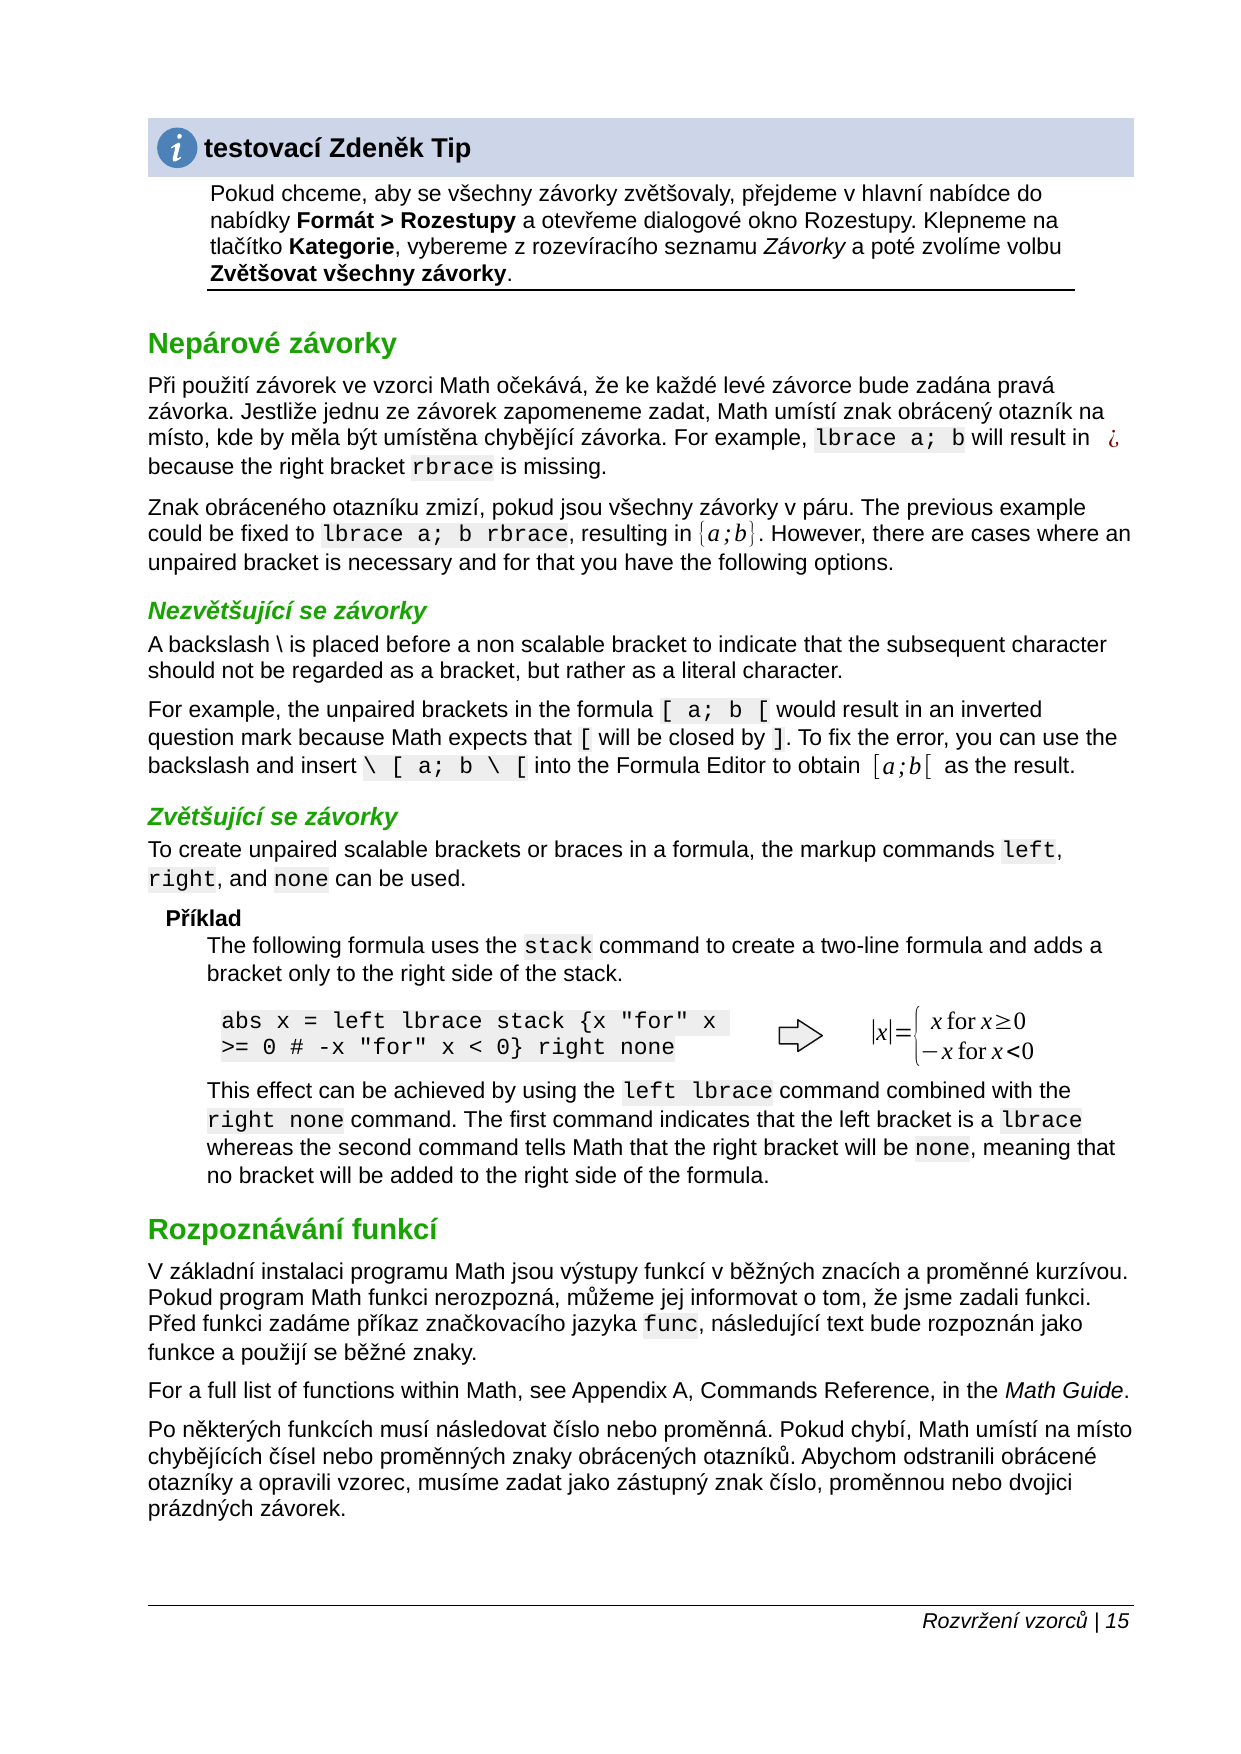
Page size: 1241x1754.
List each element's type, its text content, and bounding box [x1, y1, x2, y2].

text To create unpaired scalable brackets or braces in a formula, the markup commands left, right, and none can be used. [148, 836, 1134, 893]
text The following formula uses the stack command to create a two-line formula and adds a bracket only to the right side of the stack. [207, 932, 1134, 986]
text For a full list of functions within Math, see Appendix A, Commands Reference, in the Math Guide. [148, 1377, 1134, 1404]
text For example, the unpaired brackets in the formula [ a; b [ would result in an inverted question mark because Math expects that [ will be closed by ]. To fix the error, you can use the backslash and insert \ [ a; b \ [ into the Formula Editor to obtain as the result. [148, 696, 1134, 781]
table_header [833, 999, 1078, 1077]
text This effect can be achieved by using the left lbrace command combined with the right none command. The first command indicates that the left bracket is a lbrace whereas the second command tells Math that the right bracket will be none, meaning that no bracket will be added to the right side of the formula. [207, 1077, 1134, 1189]
subtitle Rozpoznávání funkcí [148, 1212, 1134, 1246]
table_header [762, 999, 833, 1077]
subtitle testovací Zdeněk Tip [148, 118, 1134, 177]
text V základní instalaci programu Math jsou výstupy funkcí v běžných znacích a proměnné kurzívou. Pokud program Math funkci nerozpozná, můžeme jej informovat o tom, že jsme zadali funkci. Před funkci zadáme příkaz značkovacího jazyka func, následující text bude rozpoznán jako funkce a použijí se běžné znaky. [148, 1258, 1134, 1365]
text Pokud chceme, aby se všechny závorky zvětšovaly, přejdeme v hlavní nabídce do nabídky Formát > Rozestupy a otevřeme dialogové okno Rozestupy. Klepneme na tlačítko Kategorie, vybereme z rozevíracího seznamu Závorky a poté zvolíme volbu Zvětšovat všechny závorky. [207, 177, 1075, 289]
subtitle Nepárové závorky [148, 326, 1134, 360]
text Při použití závorek ve vzorci Math očekává, že ke každé levé závorce bude zadána pravá závorka. Jestliže jednu ze závorek zapomeneme zadat, Math umístí znak obrácený otazník na místo, kde by měla být umístěna chybějící závorka. For example, lbrace a; b will result in because the right bracket rbrace is missing. [148, 372, 1134, 481]
text Příklad [165, 905, 1134, 932]
subtitle Zvětšující se závorky [148, 802, 1134, 830]
subtitle Nezvětšující se závorky [148, 596, 1134, 625]
text A backslash \ is placed before a non scalable bracket to indicate that the subsequent character should not be regarded as a bracket, but rather as a literal character. [148, 631, 1134, 683]
text Po některých funkcích musí následovat číslo nebo proměnná. Pokud chybí, Math umístí na místo chybějících čísel nebo proměnných znaky obrácených otazníků. Abychom odstranili obrácené otazníky a opravili vzorec, musíme zadat jako zástupný znak číslo, proměnnou nebo dvojici prázdných závorek. [148, 1416, 1134, 1522]
text Znak obráceného otazníku zmizí, pokud jsou všechny závorky v páru. The previous example could be fixed to lbrace a; b rbrace, resulting in . However, there are cases where an unpaired bracket is necessary and for that you have the following options. [148, 493, 1134, 575]
table_header abs x = left lbrace stack {x "for" x >= 0 # -x "for" x < 0} right none [204, 999, 762, 1077]
